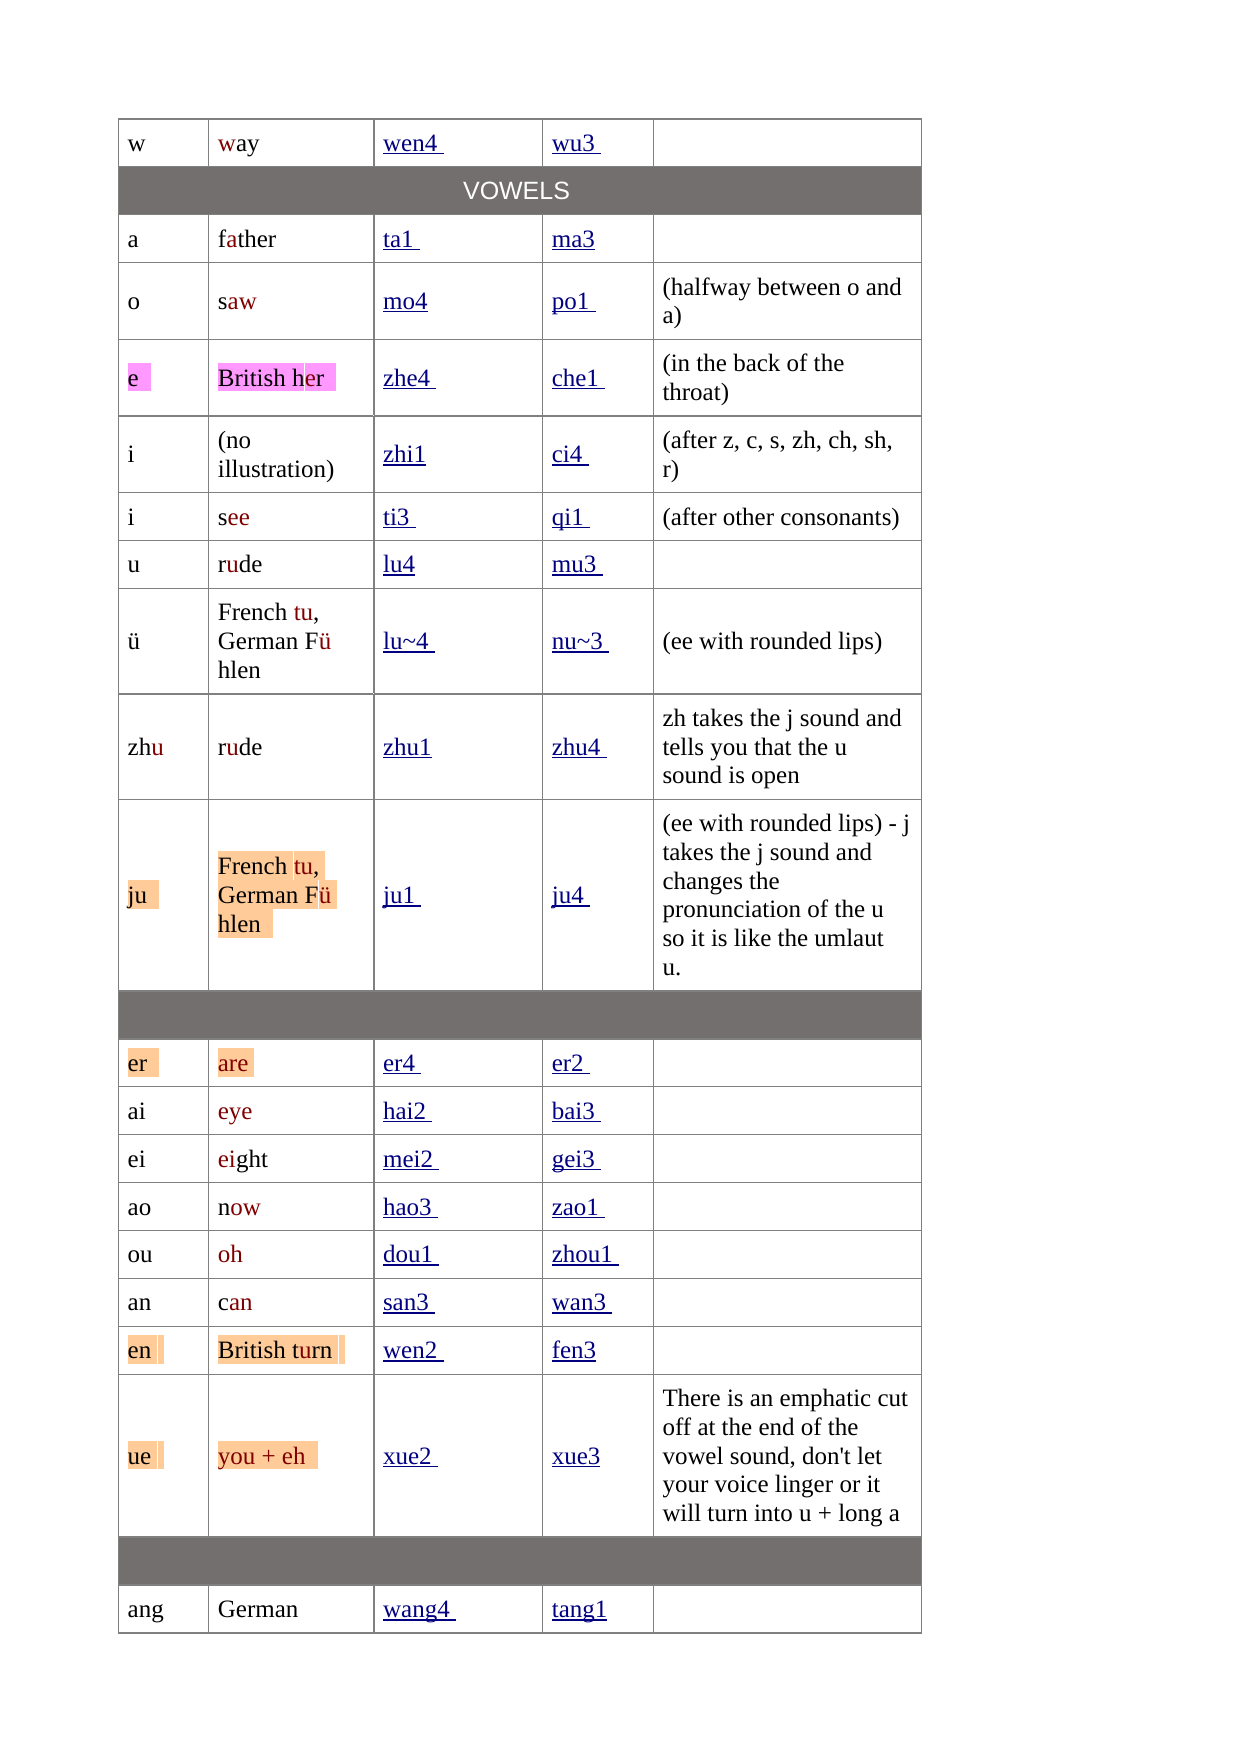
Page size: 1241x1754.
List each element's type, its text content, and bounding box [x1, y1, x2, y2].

table_cell German [209, 1586, 373, 1632]
table_cell VOWELS [119, 167, 921, 214]
table_cell (after other consonants) [654, 493, 921, 540]
table_cell [654, 1040, 921, 1086]
table_cell ju1 [375, 800, 542, 990]
table_cell There is an emphatic cut off at the end of the vowel sound, don't let your voice linger or it will turn into u + long a [654, 1375, 921, 1536]
table_cell rude [209, 695, 373, 798]
table_cell che1 [543, 340, 653, 415]
table_cell a [119, 215, 208, 262]
table_cell o [119, 263, 208, 338]
table_cell [654, 120, 921, 166]
table_cell zhu4 [543, 695, 653, 798]
table_cell [654, 541, 921, 588]
table_cell zao1 [543, 1183, 653, 1230]
table_cell oh [209, 1231, 373, 1278]
table_cell fen3 [543, 1327, 653, 1373]
table_cell po1 [543, 263, 653, 338]
table_cell eight [209, 1135, 373, 1182]
table_cell ti3 [375, 493, 542, 540]
table_cell e [119, 340, 208, 415]
table_cell French tu, German Fü hlen [209, 589, 373, 693]
table_cell ou [119, 1231, 208, 1278]
table_cell ju4 [543, 800, 653, 990]
table_cell qi1 [543, 493, 653, 540]
table_cell zhi1 [375, 417, 542, 492]
table_cell er2 [543, 1040, 653, 1086]
table_cell zhu [119, 695, 208, 798]
table_cell French tu, German Fü hlen [209, 800, 373, 990]
table_cell British turn [209, 1327, 373, 1373]
table_cell bai3 [543, 1087, 653, 1134]
table_cell lu4 [375, 541, 542, 588]
table_cell er4 [375, 1040, 542, 1086]
table_cell now [209, 1183, 373, 1230]
table_cell see [209, 493, 373, 540]
table_cell ü [119, 589, 208, 693]
table_cell xue2 [375, 1375, 542, 1536]
table_cell ma3 [543, 215, 653, 262]
table_cell ai [119, 1087, 208, 1134]
table_cell san3 [375, 1279, 542, 1326]
table_cell mei2 [375, 1135, 542, 1182]
table_cell er [119, 1040, 208, 1086]
table_cell can [209, 1279, 373, 1326]
table_cell wu3 [543, 120, 653, 166]
table_cell ue [119, 1375, 208, 1536]
table_cell ta1 [375, 215, 542, 262]
table_cell i [119, 417, 208, 492]
table_cell saw [209, 263, 373, 338]
table_cell zhe4 [375, 340, 542, 415]
table_cell ang [119, 1586, 208, 1632]
table_cell xue3 [543, 1375, 653, 1536]
table_cell ci4 [543, 417, 653, 492]
table_cell zhu1 [375, 695, 542, 798]
table_cell (after z, c, s, zh, ch, sh, r) [654, 417, 921, 492]
table_cell zhou1 [543, 1231, 653, 1278]
table_cell ei [119, 1135, 208, 1182]
table_cell w [119, 120, 208, 166]
table_cell way [209, 120, 373, 166]
table_cell [119, 992, 921, 1038]
table_cell are [209, 1040, 373, 1086]
table_cell hai2 [375, 1087, 542, 1134]
table_cell eye [209, 1087, 373, 1134]
table_cell u [119, 541, 208, 588]
table_cell (ee with rounded lips) [654, 589, 921, 693]
table_cell mu3 [543, 541, 653, 588]
table_cell lu~4 [375, 589, 542, 693]
table_cell rude [209, 541, 373, 588]
table_cell ao [119, 1183, 208, 1230]
table_cell an [119, 1279, 208, 1326]
table_cell wen4 [375, 120, 542, 166]
table_cell [654, 215, 921, 262]
table_cell tang1 [543, 1586, 653, 1632]
table_cell (in the back of the throat) [654, 340, 921, 415]
table_cell hao3 [375, 1183, 542, 1230]
table_cell wen2 [375, 1327, 542, 1373]
table_cell (halfway between o and a) [654, 263, 921, 338]
table_cell [654, 1135, 921, 1182]
table_cell father [209, 215, 373, 262]
table_cell [654, 1327, 921, 1373]
table_cell [119, 1538, 921, 1584]
table_cell [654, 1087, 921, 1134]
table_cell [654, 1231, 921, 1278]
table_cell [654, 1586, 921, 1632]
table_cell dou1 [375, 1231, 542, 1278]
table_cell zh takes the j sound and tells you that the u sound is open [654, 695, 921, 798]
table_cell you + eh [209, 1375, 373, 1536]
table_cell nu~3 [543, 589, 653, 693]
table_cell mo4 [375, 263, 542, 338]
table_cell (no illustration) [209, 417, 373, 492]
table_cell gei3 [543, 1135, 653, 1182]
table_cell (ee with rounded lips) - j takes the j sound and changes the pronunciation of the u so it is like the umlaut u. [654, 800, 921, 990]
table_cell wan3 [543, 1279, 653, 1326]
table_cell British her [209, 340, 373, 415]
table_cell [654, 1279, 921, 1326]
table_cell ju [119, 800, 208, 990]
table_cell i [119, 493, 208, 540]
table_cell wang4 [375, 1586, 542, 1632]
table_cell en [119, 1327, 208, 1373]
table_cell [654, 1183, 921, 1230]
